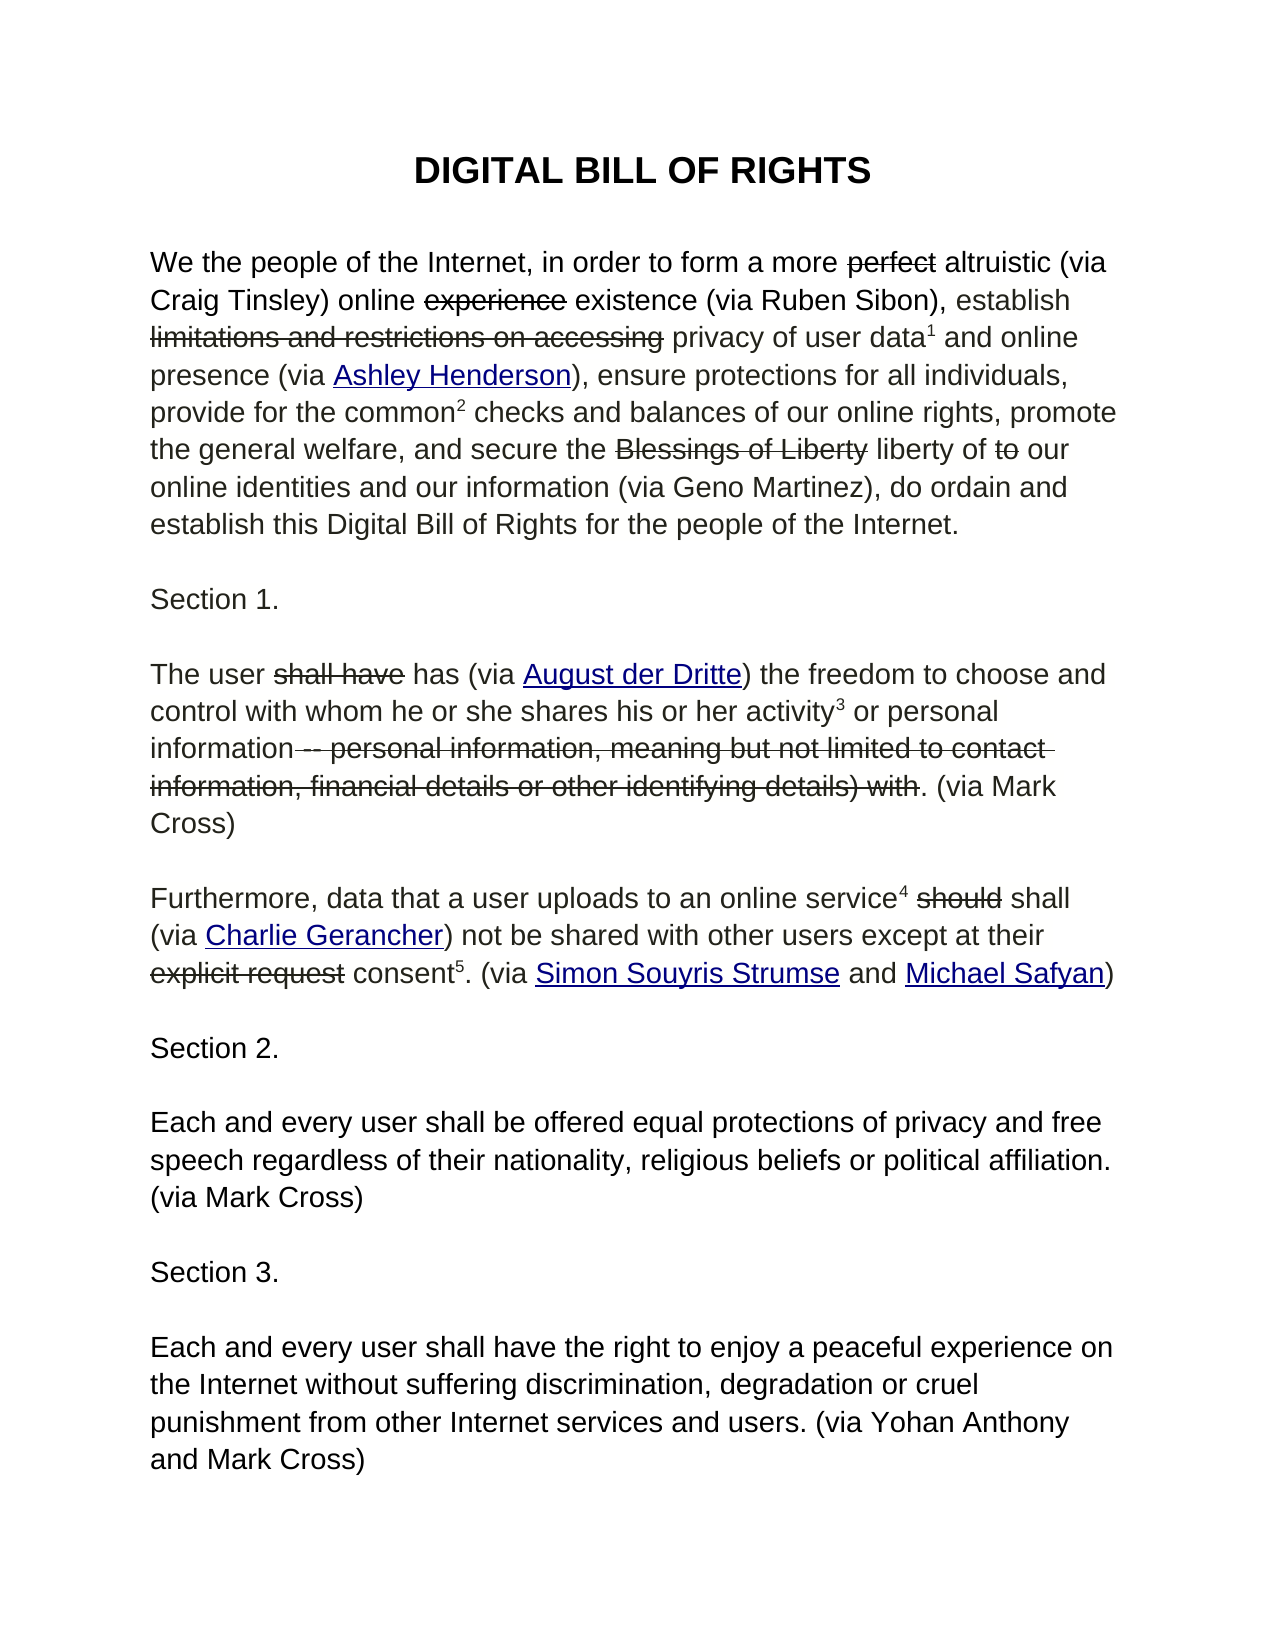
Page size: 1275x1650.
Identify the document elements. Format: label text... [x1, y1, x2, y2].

text We the people of the Internet, in order to form a more perfect altruistic (via Craig Tinsley) online experience existence (via Ruben Sibon), establish limitations and restrictions on accessing privacy of user data1 and online presence (via Ashley Henderson), ensure protections for all individuals, provide for the common2 checks and balances of our online rights, promote the general welfare, and secure the Blessings of Liberty liberty of to our online identities and our information (via Geno Martinez), do ordain and establish this Digital Bill of Rights for the people of the Internet. [150, 246, 1125, 541]
text Section 2. [150, 1032, 1125, 1064]
text Section 1. [150, 583, 1125, 615]
text Each and every user shall be offered equal protections of privacy and free speech regardless of their nationality, religious beliefs or political affiliation. (via Mark Cross) [150, 1106, 1125, 1214]
text DIGITAL BILL OF RIGHTS [150, 150, 1125, 192]
text Each and every user shall have the right to enjoy a peaceful experience on the Internet without suffering discrimination, degradation or cruel punishment from other Internet services and users. (via Yohan Anthony and Mark Cross) [150, 1331, 1125, 1476]
text Furthermore, data that a user uploads to an online service4 should shall (via Charlie Gerancher) not be shared with other users except at their explicit request consent5. (via Simon Souyris Strumse and Michael Safyan) [150, 882, 1125, 989]
text Section 3. [150, 1256, 1125, 1288]
text The user shall have has (via August der Dritte) the freedom to choose and control with whom he or she shares his or her activity3 or personal information -- personal information, meaning but not limited to contact information, financial details or other identifying details) with. (via Mark Cross) [150, 658, 1125, 840]
